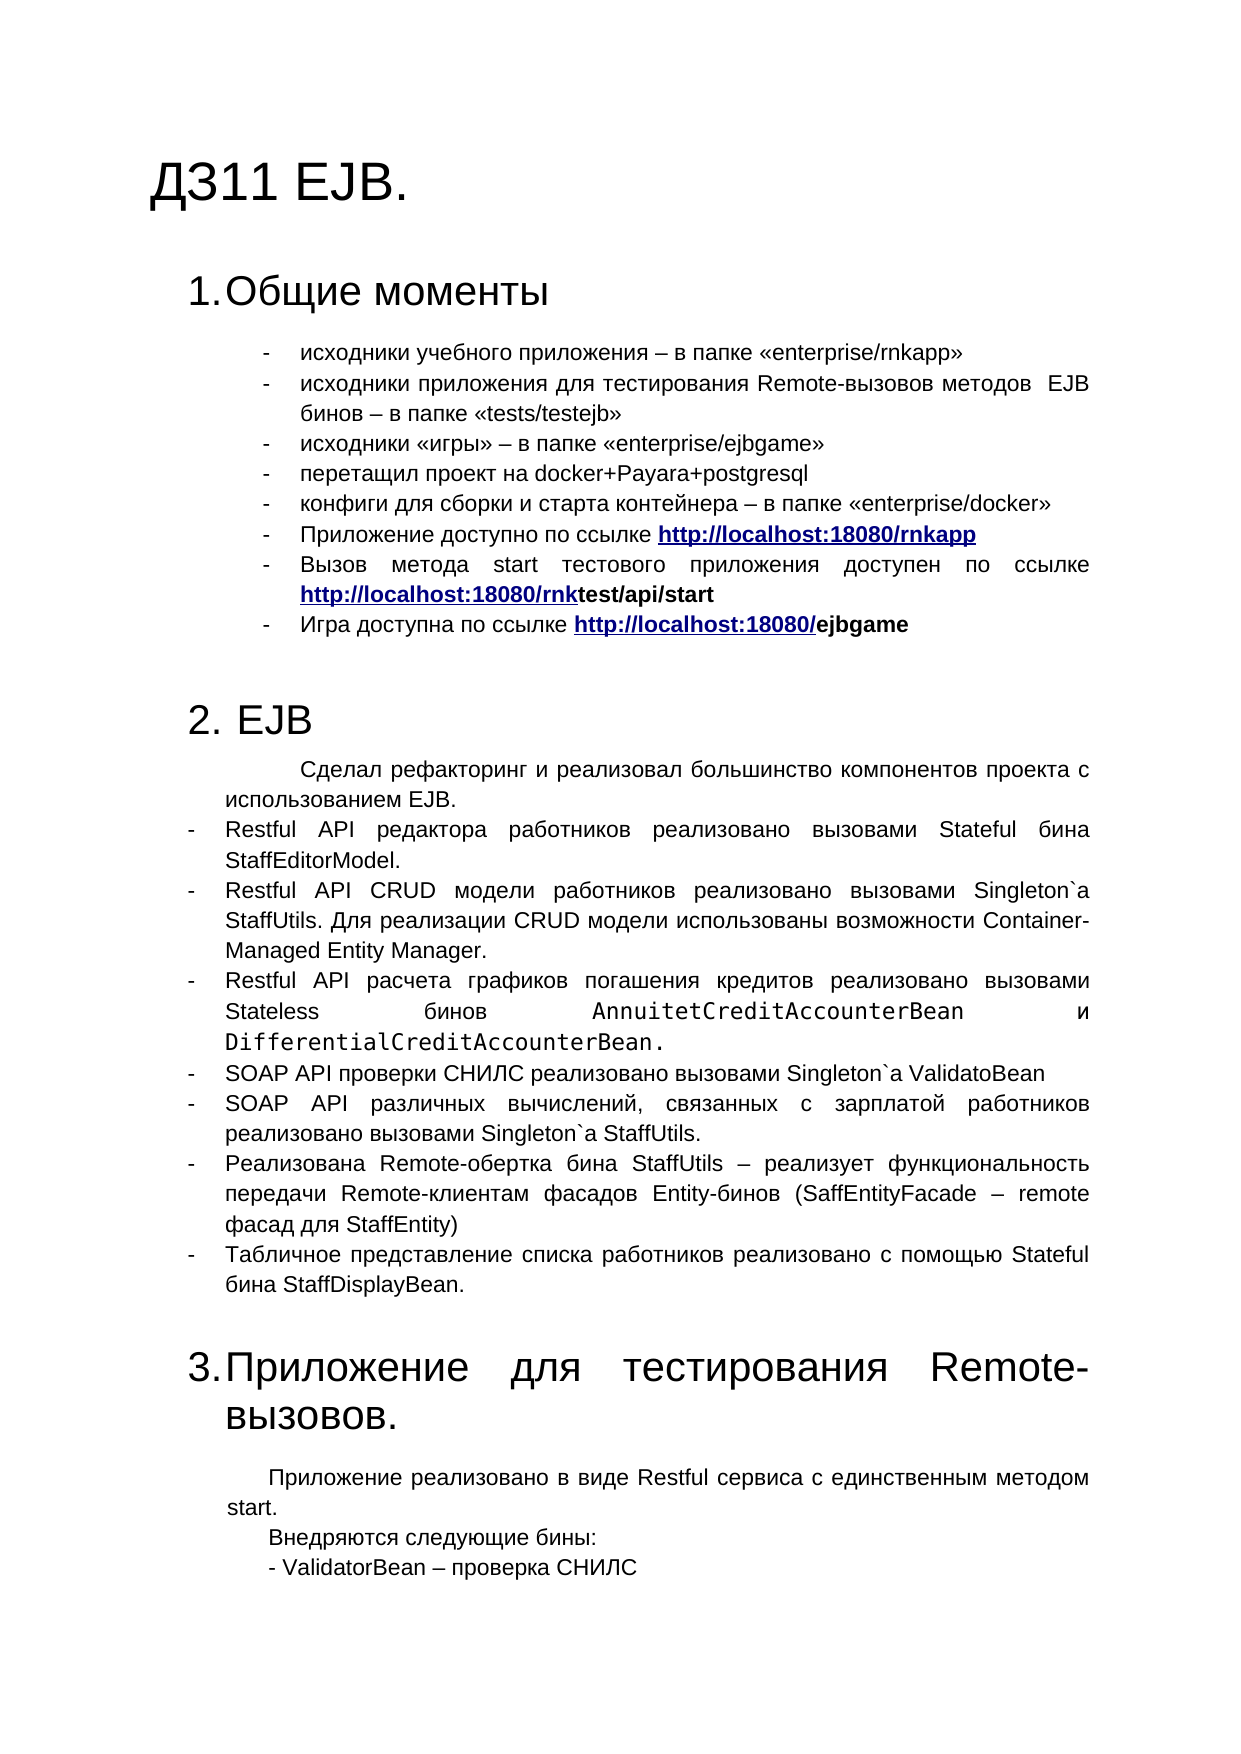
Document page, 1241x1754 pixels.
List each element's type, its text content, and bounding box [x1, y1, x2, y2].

subtitle Приложение для тестирования Remote-вызовов. [175, 1330, 1103, 1451]
text Внедряются следующие бины: [227, 1524, 1090, 1550]
list перетащил проект на docker+Payara+postgresql [262, 460, 1090, 487]
list конфиги для сборки и старта контейнера – в папке «enterprise/docker» [262, 490, 1090, 517]
list Табличное представление списка работников реализовано с помощью Stateful бина StaffDisplayBean. [187, 1241, 1090, 1297]
list Restful API расчета графиков погашения кредитов реализовано вызовами Stateless бинов AnnuitetCreditAccounterBean и DifferentialCreditAccounterBean. [187, 967, 1090, 1056]
list Реализована Remote-обертка бина StaffUtils – реализует функциональность передачи Remote-клиентам фасадов Entity-бинов (SaffEntityFacade – remote фасад для StaffEntity) [187, 1150, 1090, 1237]
list исходники приложения для тестирования Remote-вызовов методов EJB бинов – в папке «tests/testejb» [262, 369, 1090, 426]
title ДЗ11 EJB. [150, 150, 1090, 212]
list исходники «игры» – в папке «enterprise/ejbgame» [262, 430, 1090, 456]
list Restful API CRUD модели работников реализовано вызовами Singleton`a StaffUtils. Для реализации CRUD модели использованы возможности Container-Managed Entity Manager. [187, 877, 1090, 964]
list Сделал рефакторинг и реализовал большинство компонентов проекта с использованием EJB. [187, 756, 1090, 813]
subtitle Общие моменты [175, 254, 1103, 327]
list SOAP API различных вычислений, связанных с зарплатой работников реализовано вызовами Singleton`a StaffUtils. [187, 1090, 1090, 1146]
list исходники учебного приложения – в папке «enterprise/rnkapp» [262, 339, 1090, 366]
text Приложение реализовано в виде Restful сервиса c единственным методом start. [227, 1464, 1090, 1520]
list Restful API редактора работников реализовано вызовами Stateful бина StaffEditorModel. [187, 816, 1090, 873]
list Вызов метода start тестового приложения доступен по ссылке http://localhost:18080/rnktest/api/start [262, 551, 1090, 607]
subtitle EJB [175, 683, 1103, 743]
list Игра доступна по ссылке http://localhost:18080/ejbgame [262, 611, 1090, 638]
list SOAP API проверки СНИЛС реализовано вызовами Singleton`a ValidatoBean [187, 1059, 1090, 1086]
text - ValidatorBean – проверка СНИЛС [227, 1554, 1090, 1581]
list Приложение доступно по ссылке http://localhost:18080/rnkapp [262, 521, 1090, 547]
